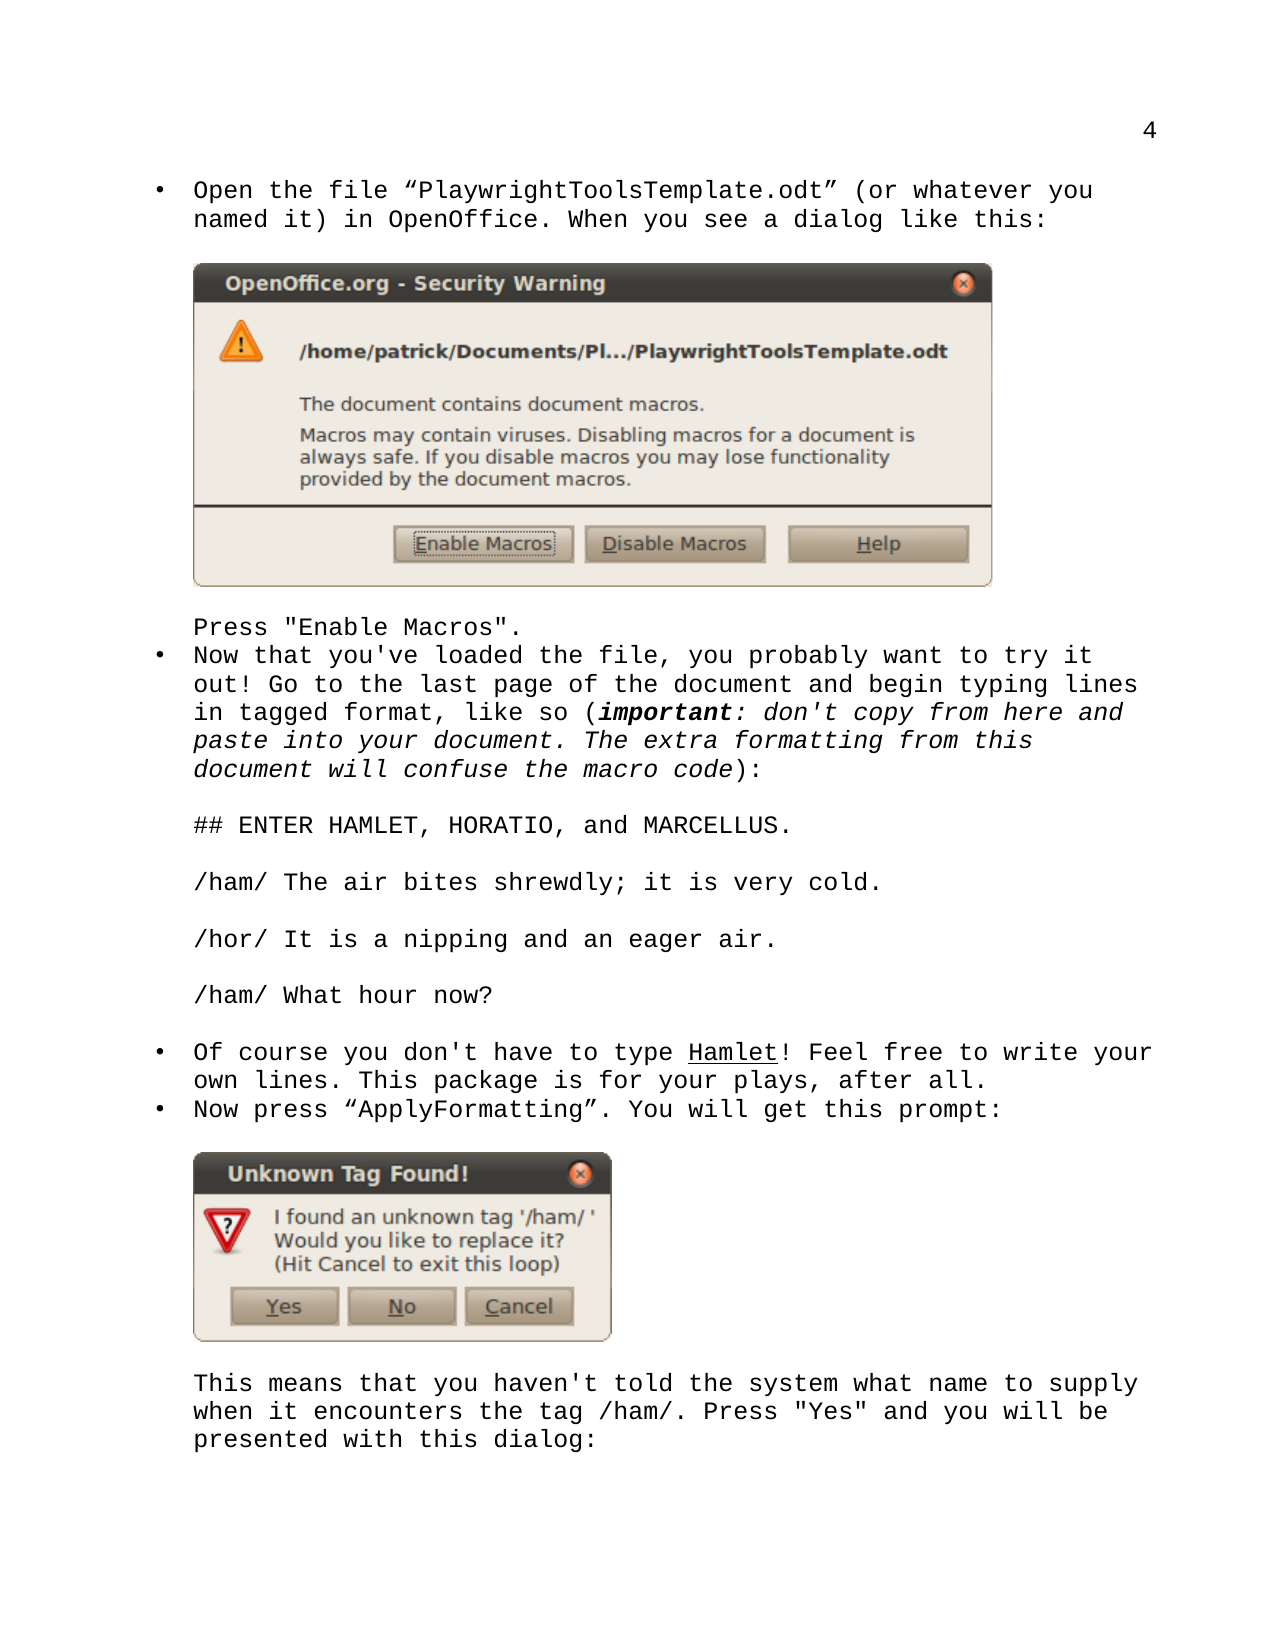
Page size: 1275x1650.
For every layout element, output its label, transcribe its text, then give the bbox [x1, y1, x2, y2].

list Now that you've loaded the file, you probably want to try it out! Go to the last page of the document and begin typing lines in tagged format, like so (important: don't copy from here and paste into your document. The extra formatting from this document will confuse the macro code): ## ENTER HAMLET, HORATIO, and MARCELLUS. /ham/ The air bites shrewdly; it is very cold. /hor/ It is a nipping and an eager air. /ham/ What hour now? [156, 643, 1157, 1039]
list Open the file “PlaywrightToolsTemplate.odt” (or whatever you named it) in OpenOffice. When you see a dialog like this: Press "Enable Macros". [156, 178, 1157, 643]
list Now press “ApplyFormatting”. You will get this prompt: [156, 1096, 1157, 1153]
list Of course you don't have to type Hamlet! Feel free to write your own lines. This package is for your plays, after all. [156, 1039, 1157, 1096]
list This means that you haven't told the system what name to supply when it encounters the tag /ham/. Press "Yes" and you will be presented with this dialog: [156, 1153, 1157, 1455]
list [156, 1455, 1157, 1483]
picture [193, 1152, 612, 1342]
picture [193, 263, 993, 587]
